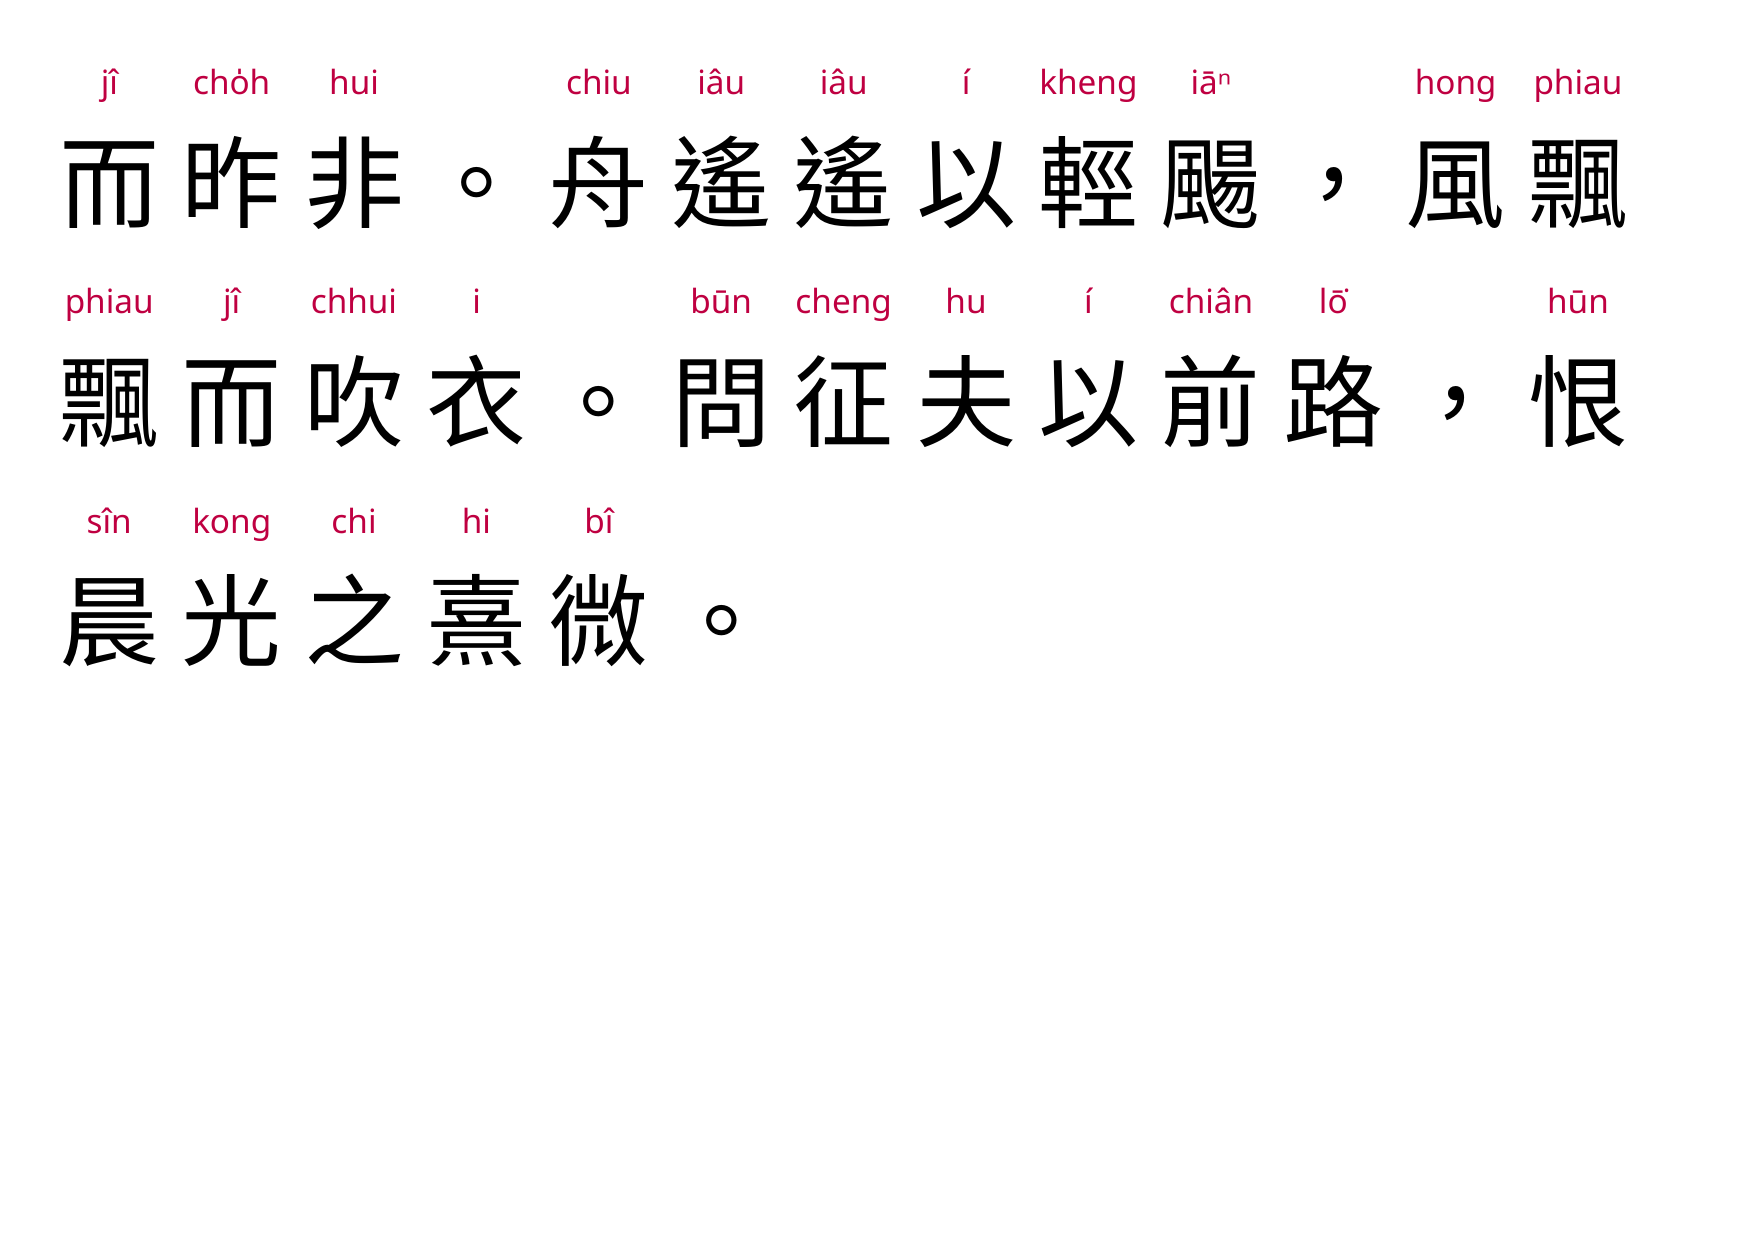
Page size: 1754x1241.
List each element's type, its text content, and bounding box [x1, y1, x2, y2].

text 歸kui 去khì 來lâi 兮hē ， 田tiân 󠇡園oân 󠇡將chiong 蕪bû 胡hô͘ 不put 歸kui ？ 既kì 自chū 以í 心sim 爲ūi 形hêng 役e̍k ， 奚hê 惆tiû 悵tiàng 而jî 獨to̍k 悲pi ？ 悟ngō͘ 已í 往óng 之chi 不put 諫kàn ， 知ti 󠇡來lâi 者chiá 之chi 可khó 追tui 。 實si̍t 迷bê 途tô͘ 其kî 未bī 󠇡遠oán 󠇡， 覺kak 今kim 󠇢是sī 而jî 󠇡昨cho̍h 󠇡非hui 。 舟chiu 遙iâu 遙iâu 以í 輕kheng 󠇡颺iāⁿ ， 風hong 飄phiau 飄phiau 而jî 吹chhui 󠇢衣i 。 問būn 󠇡征cheng 夫hu 以í 前chiân 󠇡路lō͘ ， 恨hūn 晨sîn 光kong 之chi 熹hi 微bî 。 [59, 59, 1695, 688]
